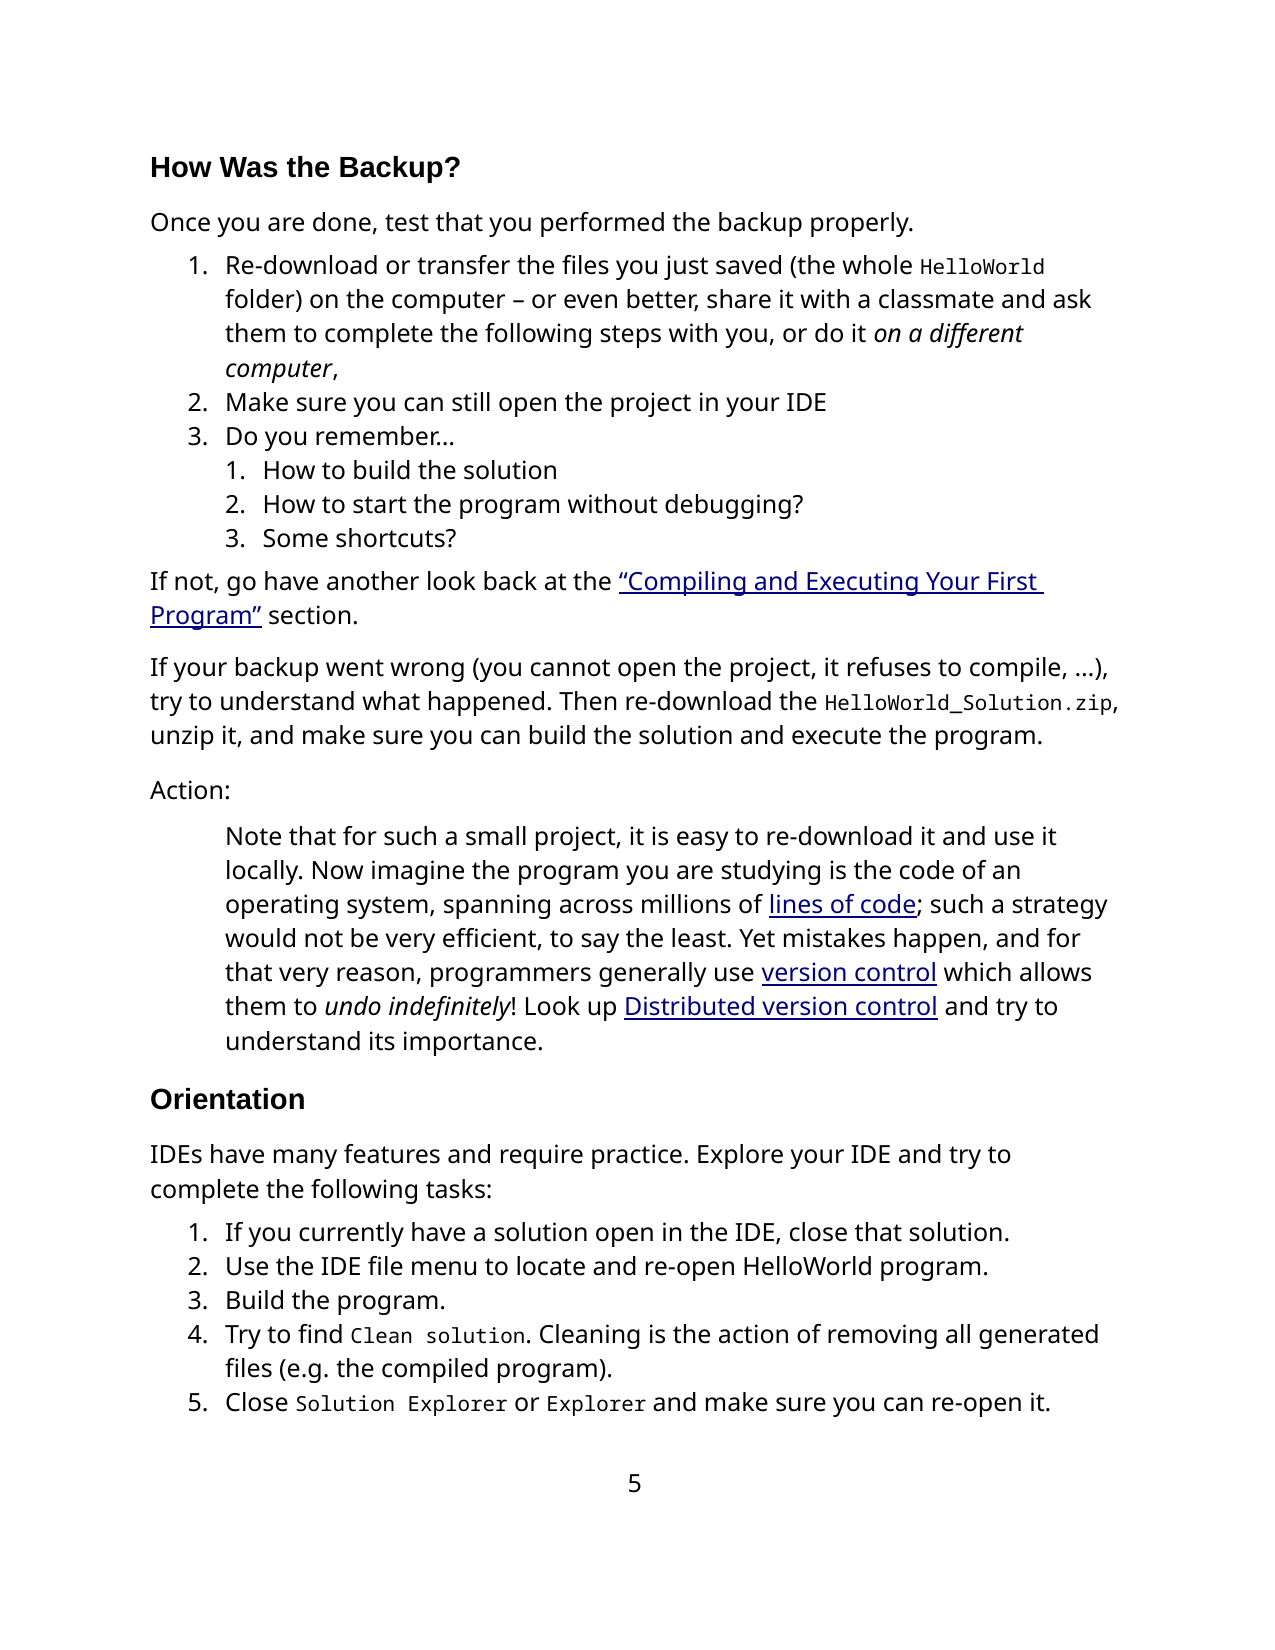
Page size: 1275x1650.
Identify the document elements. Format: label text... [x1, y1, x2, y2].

list How to build the solution [225, 452, 1125, 486]
text Action: [150, 773, 1125, 807]
list Do you remember… [187, 418, 1125, 452]
list How to start the program without debugging? [225, 486, 1125, 521]
text Note that for such a small project, it is easy to re-download it and use it locally. Now imagine the program you are studying is the code of an operating system, spanning across millions of lines of code; such a strategy would not be very efficient, to say the least. Yet mistakes happen, and for that very reason, programmers generally use version control which allows them to undo indefinitely! Look up Distributed version control and try to understand its importance. [225, 819, 1125, 1057]
list Some shortcuts? [225, 521, 1125, 554]
text If your backup went wrong (you cannot open the project, it refuses to compile, …), try to understand what happened. Then re-download the HelloWorld_Solution.zip, unzip it, and make sure you can build the solution and execute the program. [150, 649, 1125, 752]
subtitle Orientation [150, 1082, 1125, 1116]
list Try to find Clean solution. Cleaning is the action of removing all generated files (e.g. the compiled program). [187, 1316, 1125, 1384]
list Re-download or transfer the files you just saved (the whole HelloWorld folder) on the computer – or even better, share it with a classmate and ask them to complete the following steps with you, or do it on a different computer, [187, 248, 1125, 384]
list Use the IDE file menu to locate and re-open HelloWorld program. [187, 1248, 1125, 1282]
list If you currently have a solution open in the IDE, close that solution. [187, 1214, 1125, 1248]
list Close Solution Explorer or Explorer and make sure you can re-open it. [187, 1384, 1125, 1419]
subtitle How Was the Backup? [150, 150, 1125, 183]
list Build the program. [187, 1282, 1125, 1316]
text If not, go have another look back at the “Compiling and Executing Your First Program” section. [150, 563, 1125, 632]
list Make sure you can still open the project in your IDE [187, 384, 1125, 418]
text Once you are done, test that you performed the backup properly. [150, 205, 1125, 239]
text IDEs have many features and require practice. Explore your IDE and try to complete the following tasks: [150, 1137, 1125, 1205]
